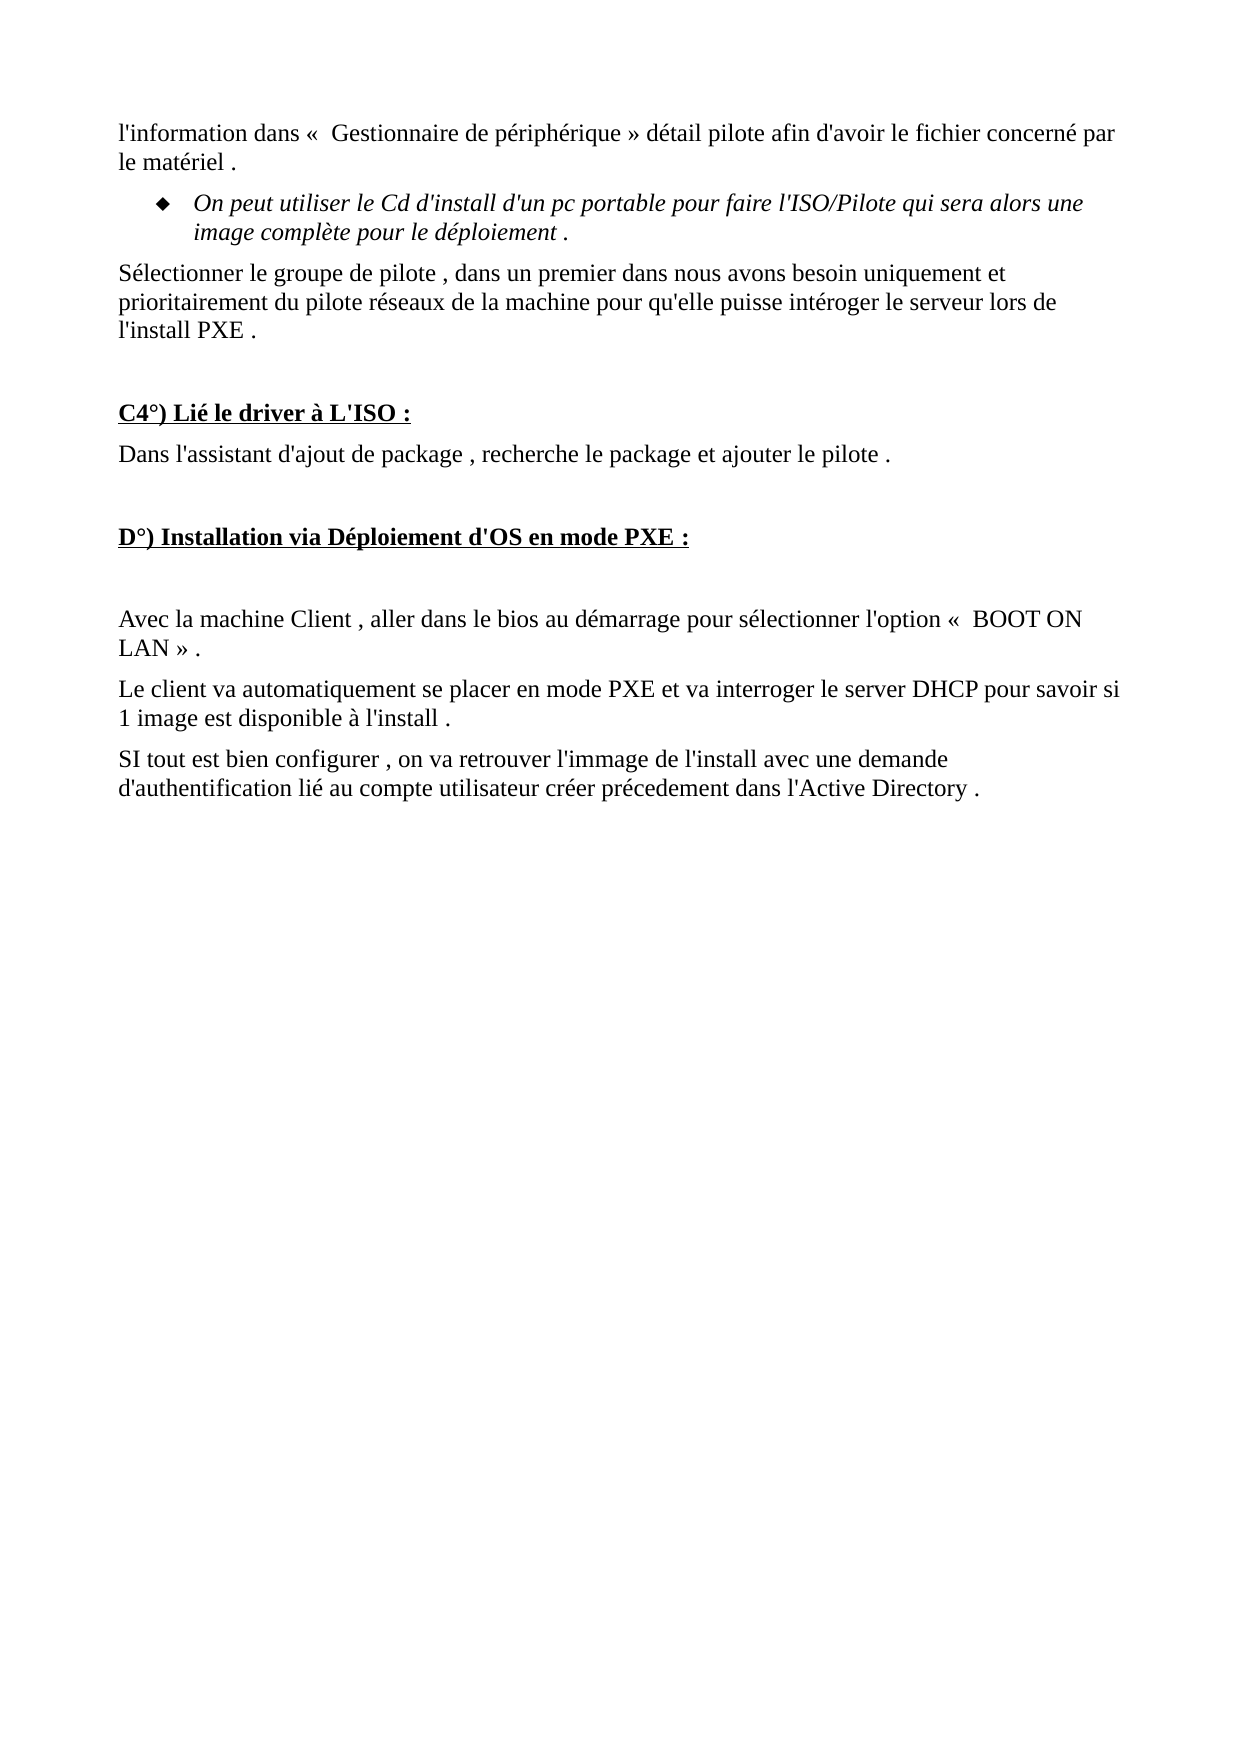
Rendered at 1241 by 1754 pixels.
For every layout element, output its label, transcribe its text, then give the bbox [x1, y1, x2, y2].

text SI tout est bien configurer , on va retrouver l'immage de l'install avec une demande d'authentification lié au compte utilisateur créer précedement dans l'Active Directory . [118, 744, 1122, 802]
text Le client va automatiquement se placer en mode PXE et va interroger le server DHCP pour savoir si 1 image est disponible à l'install . [118, 674, 1122, 732]
text C4°) Lié le driver à L'ISO : [118, 398, 1122, 427]
text Dans l'assistant d'ajout de package , recherche le package et ajouter le pilote . [118, 439, 1122, 468]
text Sélectionner le groupe de pilote , dans un premier dans nous avons besoin uniquement et prioritairement du pilote réseaux de la machine pour qu'elle puisse intéroger le serveur lors de l'install PXE . [118, 258, 1122, 344]
list On peut utiliser le Cd d'install d'un pc portable pour faire l'ISO/Pilote qui sera alors une image complète pour le déploiement . [156, 188, 1122, 246]
text Avec la machine Client , aller dans le bios au démarrage pour sélectionner l'option « BOOT ON LAN » . [118, 604, 1122, 662]
text l'information dans « Gestionnaire de périphérique » détail pilote afin d'avoir le fichier concerné par le matériel . [118, 118, 1122, 176]
text D°) Installation via Déploiement d'OS en mode PXE : [118, 522, 1122, 551]
